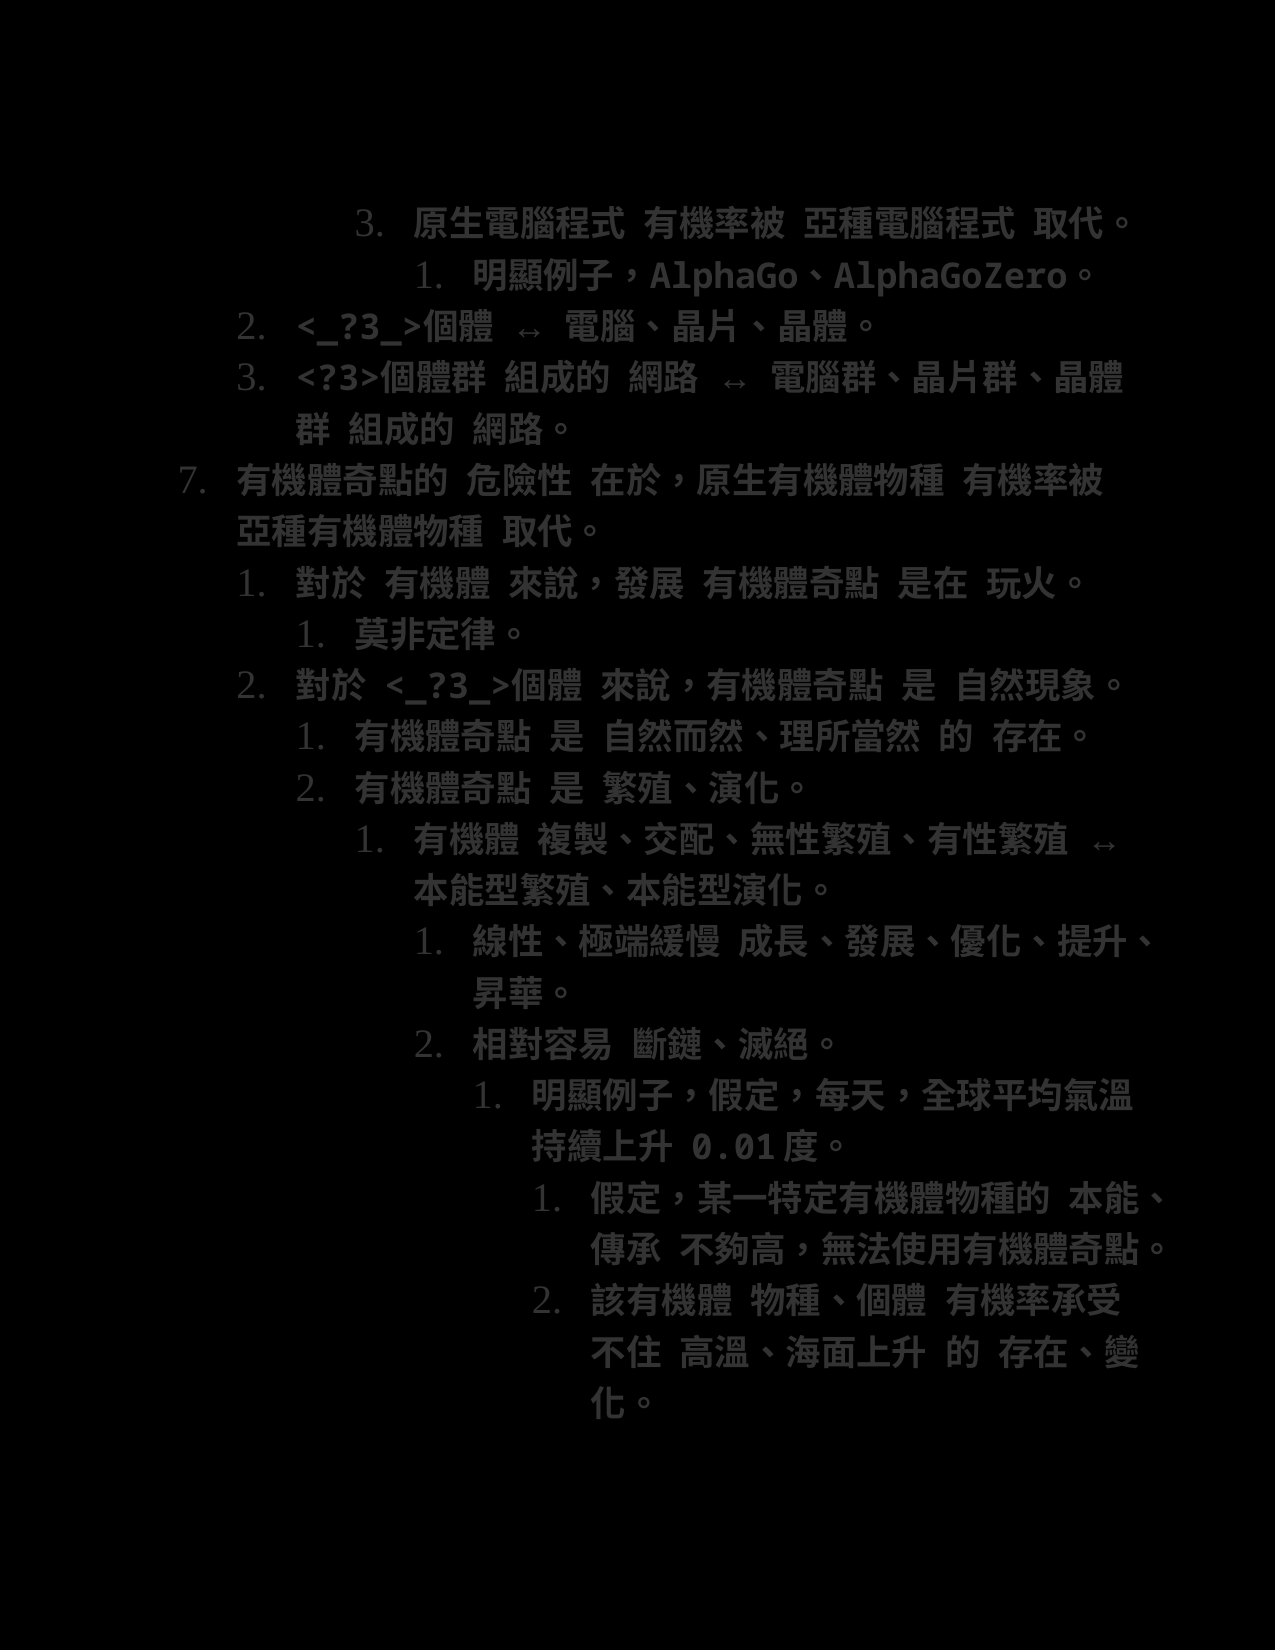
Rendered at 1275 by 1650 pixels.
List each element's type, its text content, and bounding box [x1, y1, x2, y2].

list <?3>個體群 組成的 網路 ↔ 電腦群、晶片群、晶體群 組成的 網路。 [236, 350, 1157, 452]
list 該有機體 物種、個體 有機率承受不住 高溫、海面上升 的 存在、變化。 [532, 1273, 1157, 1426]
list 原生電腦程式 有機率被 亞種電腦程式 取代。 [354, 196, 1157, 247]
list <_?3_>個體 ↔ 電腦、晶片、晶體。 [236, 298, 1157, 350]
list 相對容易 斷鏈、滅絕。 [413, 1016, 1157, 1067]
list 有機體 複製、交配、無性繁殖、有性繁殖 ↔ 本能型繁殖、本能型演化。 [354, 811, 1157, 914]
list 有機體奇點的 危險性 在於，原生有機體物種 有機率被 亞種有機體物種 取代。 [177, 452, 1157, 555]
list 明顯例子，AlphaGo、AlphaGoZero。 [413, 247, 1157, 298]
list 莫非定律。 [295, 606, 1157, 657]
list 線性、極端緩慢 成長、發展、優化、提升、昇華。 [413, 914, 1157, 1016]
list 有機體奇點 是 自然而然、理所當然 的 存在。 [295, 709, 1157, 760]
list 假定，某一特定有機體物種的 本能、傳承 不夠高，無法使用有機體奇點。 [532, 1170, 1157, 1273]
list 對於 有機體 來說，發展 有機體奇點 是在 玩火。 [236, 555, 1157, 606]
list 有機體奇點 是 繁殖、演化。 [295, 760, 1157, 811]
list 對於 <_?3_>個體 來說，有機體奇點 是 自然現象。 [236, 657, 1157, 709]
list 明顯例子，假定，每天，全球平均氣溫 持續上升 0.01度。 [472, 1067, 1157, 1170]
